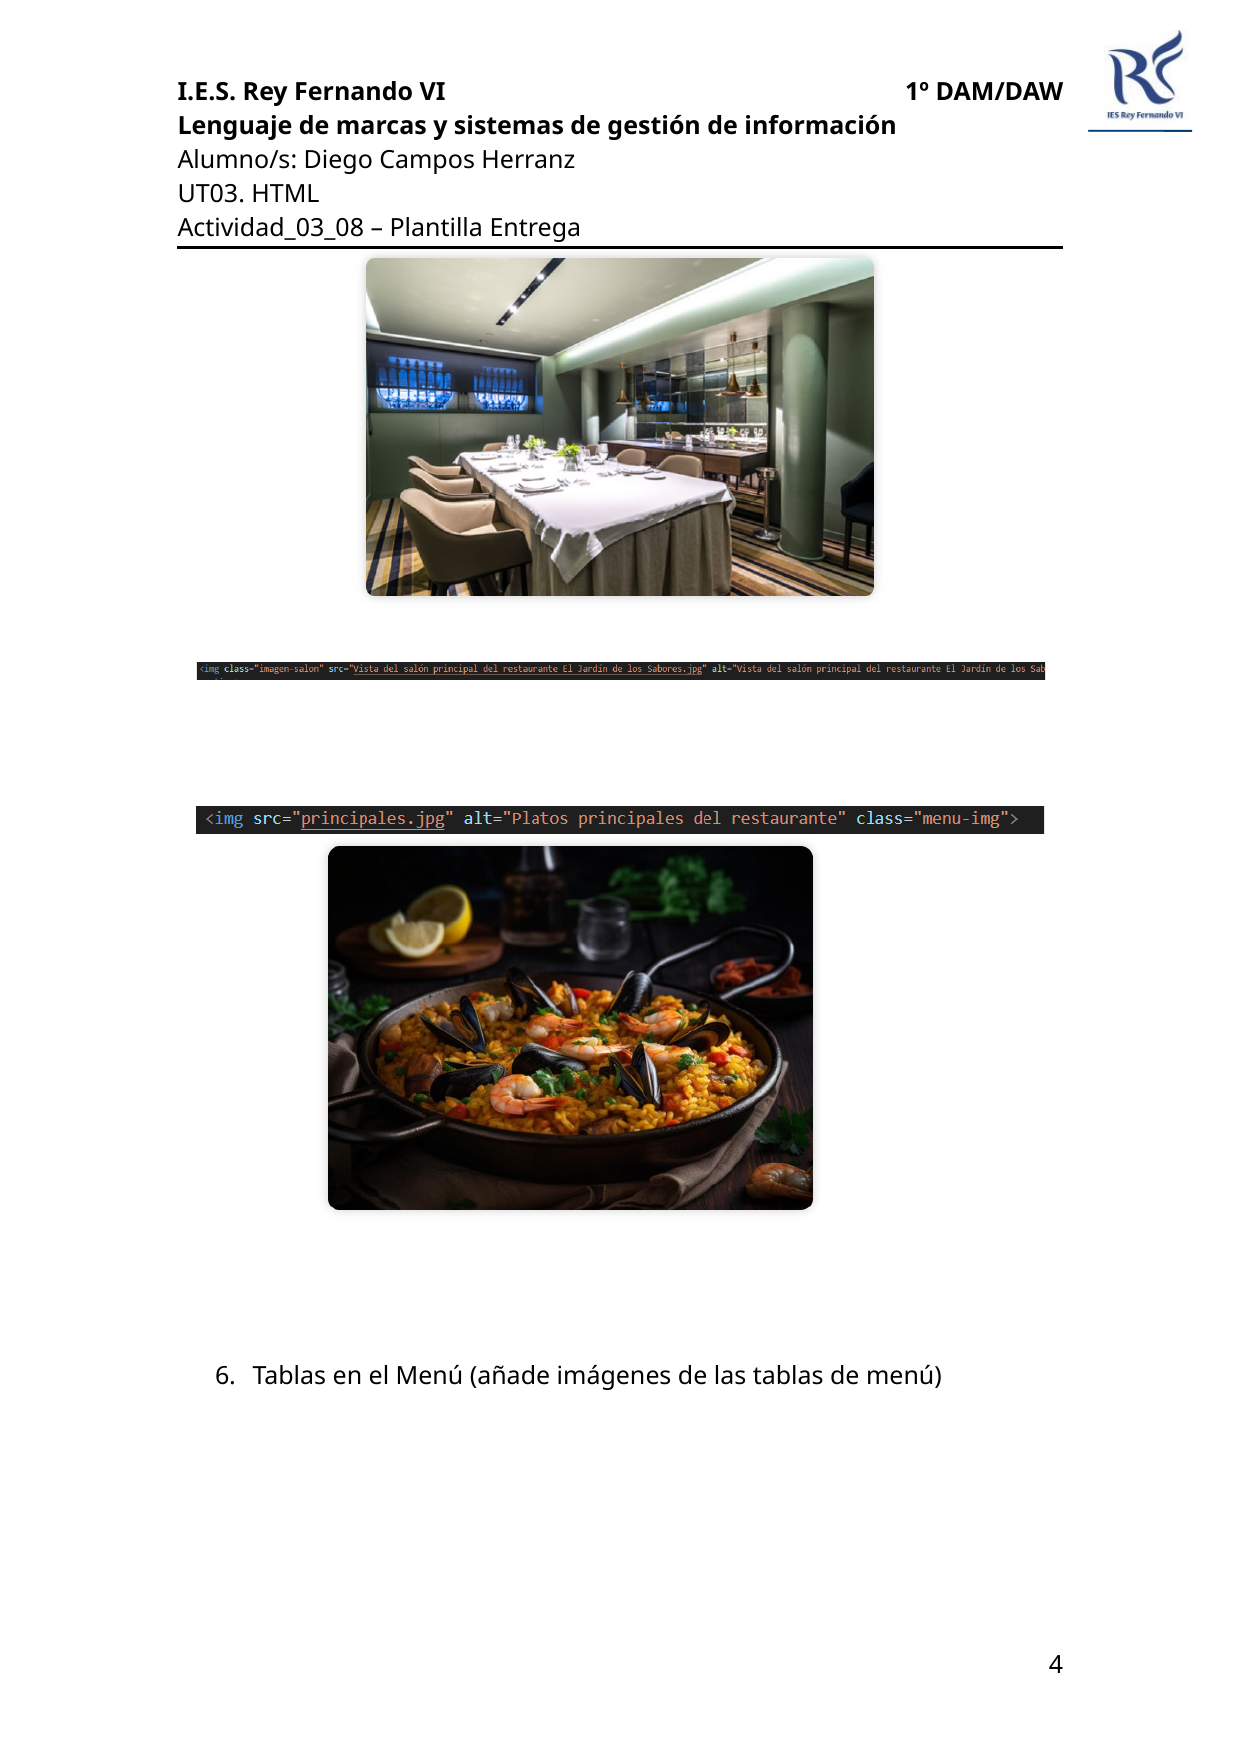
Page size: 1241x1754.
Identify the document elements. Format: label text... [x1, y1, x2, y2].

picture [312, 835, 820, 1228]
picture [196, 662, 1046, 680]
picture [196, 806, 1045, 834]
picture [335, 249, 906, 608]
list Tablas en el Menú (añade imágenes de las tablas de menú) [215, 1357, 1063, 1392]
picture [1084, 30, 1193, 132]
